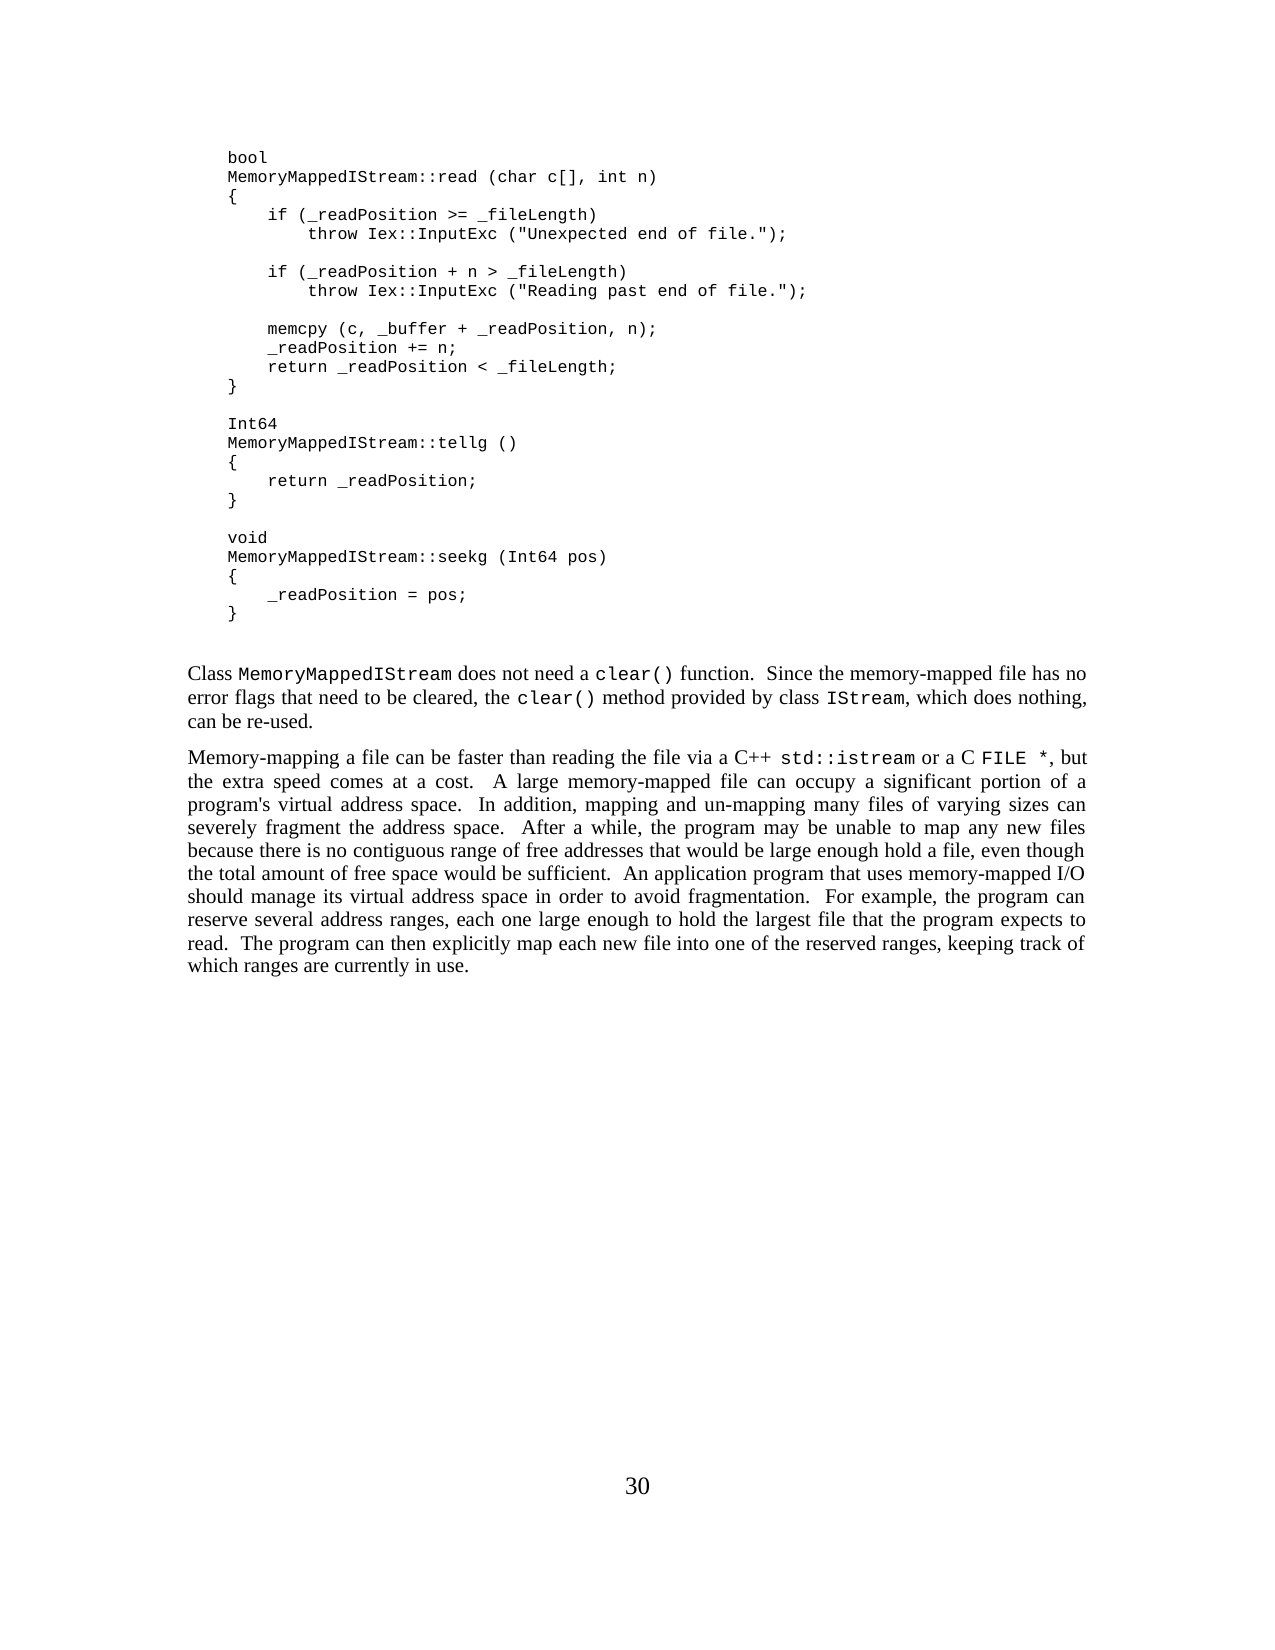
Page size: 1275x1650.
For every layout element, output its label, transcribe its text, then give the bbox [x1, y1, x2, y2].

text return _readPosition; [187, 472, 1087, 491]
text _readPosition += n; [187, 339, 1087, 358]
text bool [187, 150, 1087, 169]
text return _readPosition < _fileLength; [187, 358, 1087, 377]
text { [187, 453, 1087, 472]
text throw Iex::InputExc ("Unexpected end of file."); [187, 226, 1087, 245]
text } [187, 605, 1087, 624]
text memcpy (c, _buffer + _readPosition, n); [187, 321, 1087, 339]
text MemoryMappedIStream::tellg () [187, 434, 1087, 453]
text Int64 [187, 415, 1087, 434]
text { [187, 188, 1087, 207]
text MemoryMappedIStream::seekg (Int64 pos) [187, 548, 1087, 567]
text } [187, 491, 1087, 510]
text MemoryMappedIStream::read (char c[], int n) [187, 169, 1087, 188]
text { [187, 567, 1087, 586]
text _readPosition = pos; [187, 586, 1087, 605]
text void [187, 529, 1087, 548]
text throw Iex::InputExc ("Reading past end of file."); [187, 283, 1087, 302]
text Class MemoryMappedIStream does not need a clear() function. Since the memory-mapped file has no error flags that need to be cleared, the clear() method provided by class IStream, which does nothing, can be re-used. [187, 662, 1087, 733]
text if (_readPosition + n > _fileLength) [187, 264, 1087, 283]
text Memory-mapping a file can be faster than reading the file via a C++ std::istream or a C FILE *, but the extra speed comes at a cost. A large memory-mapped file can occupy a significant portion of a program's virtual address space. In addition, mapping and un-mapping many files of varying sizes can severely fragment the address space. After a while, the program may be unable to map any new files because there is no contiguous range of free addresses that would be large enough hold a file, even though the total amount of free space would be sufficient. An application program that uses memory-mapped I/O should manage its virtual address space in order to avoid fragmentation. For example, the program can reserve several address ranges, each one large enough to hold the largest file that the program expects to read. The program can then explicitly map each new file into one of the reserved ranges, keeping track of which ranges are currently in use. [187, 746, 1087, 977]
text if (_readPosition >= _fileLength) [187, 207, 1087, 226]
text } [187, 377, 1087, 396]
